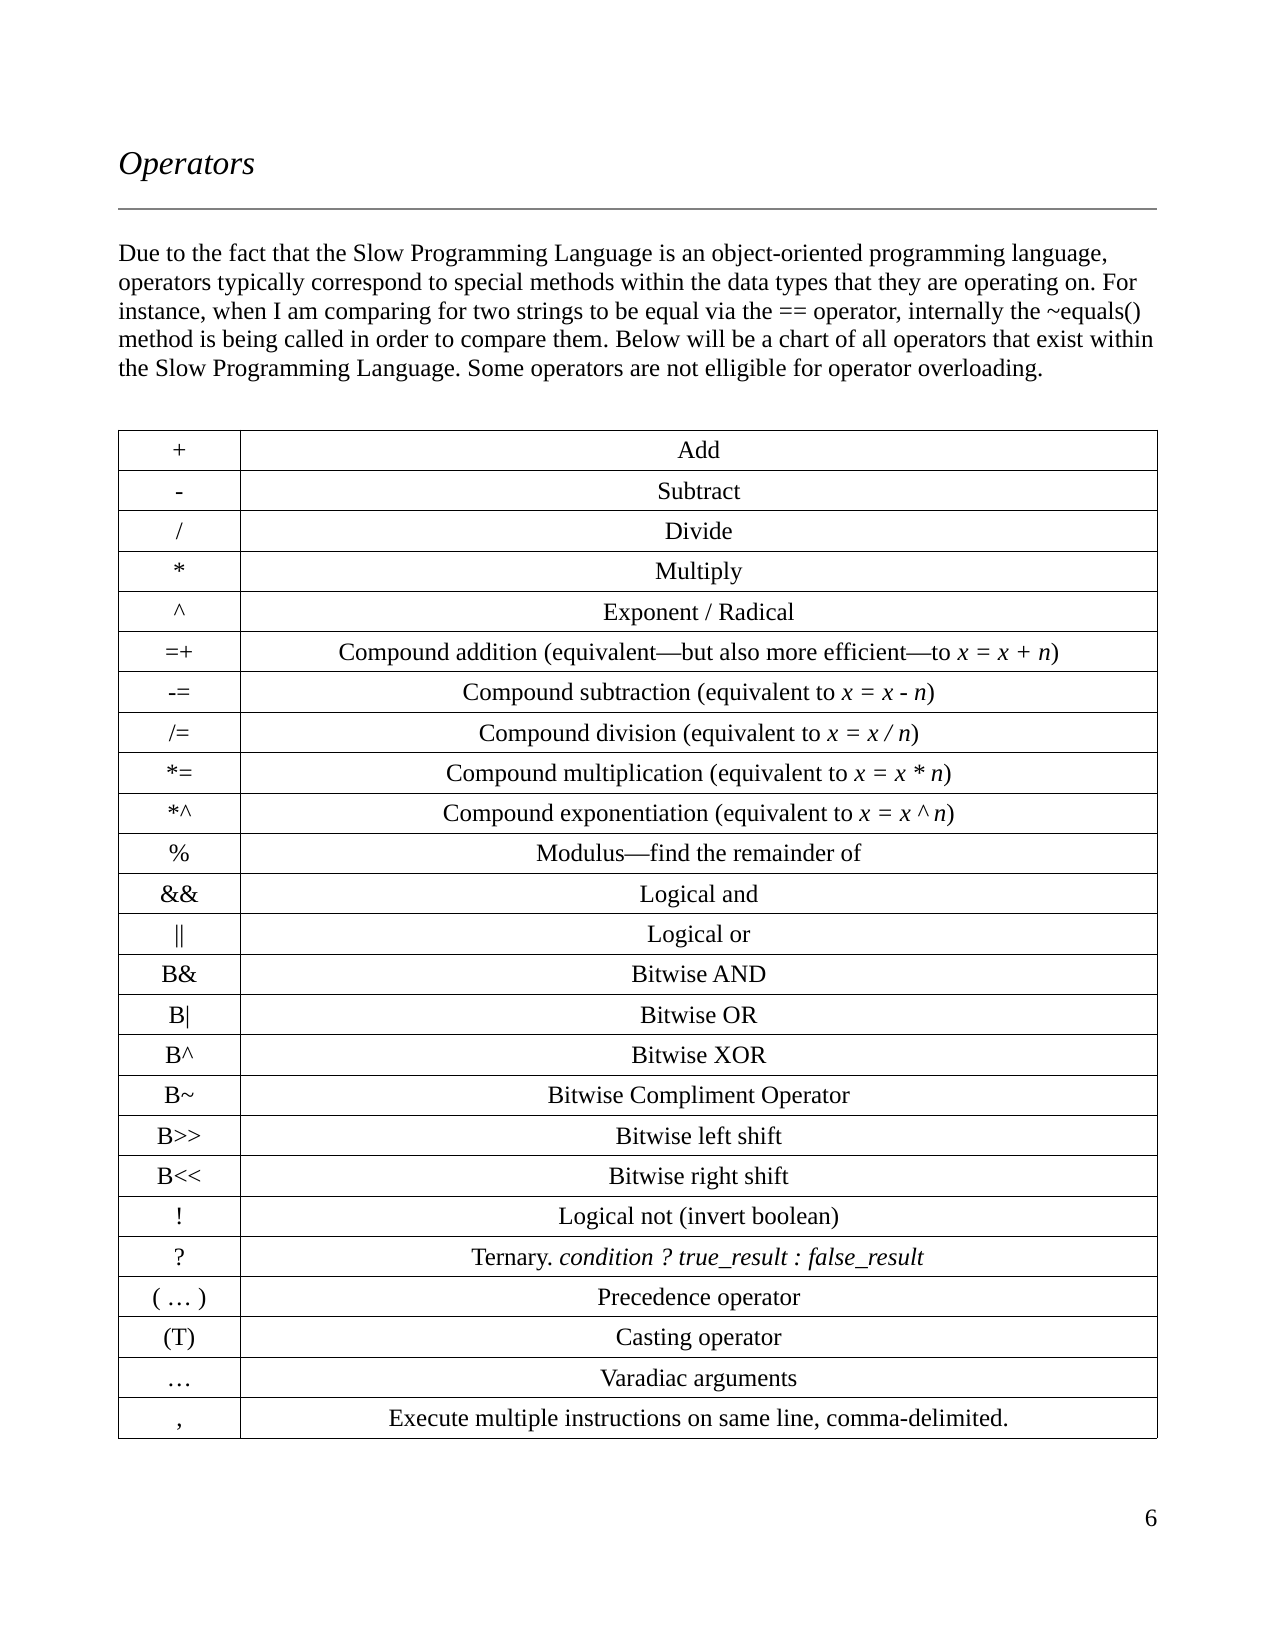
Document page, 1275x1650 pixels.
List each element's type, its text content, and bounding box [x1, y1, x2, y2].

table_cell Bitwise Compliment Operator [241, 1076, 1157, 1115]
table_cell *^ [119, 794, 240, 833]
table_cell Multiply [241, 552, 1157, 591]
table_cell Logical or [241, 914, 1157, 954]
table_cell Bitwise AND [241, 955, 1157, 994]
table_cell ! [119, 1197, 240, 1236]
table_cell Bitwise OR [241, 995, 1157, 1034]
table_cell ? [119, 1237, 240, 1276]
table_cell Bitwise right shift [241, 1156, 1157, 1196]
table_cell B^ [119, 1035, 240, 1074]
table_cell / [119, 511, 240, 551]
table_cell *= [119, 753, 240, 792]
table_cell Compound addition (equivalent—but also more efficient—to x = x + n) [241, 632, 1157, 671]
table_cell ^ [119, 592, 240, 631]
table_cell (T) [119, 1317, 240, 1357]
table_cell Logical and [241, 874, 1157, 913]
table_cell Compound division (equivalent to x = x / n) [241, 713, 1157, 752]
table_cell Bitwise XOR [241, 1035, 1157, 1074]
table_cell B>> [119, 1116, 240, 1155]
table_cell Casting operator [241, 1317, 1157, 1357]
table_cell , [119, 1398, 240, 1437]
table_cell /= [119, 713, 240, 752]
table_cell Divide [241, 511, 1157, 551]
table_cell Modulus—find the remainder of [241, 834, 1157, 873]
table_header + [119, 431, 240, 470]
table_cell * [119, 552, 240, 591]
table_cell Compound exponentiation (equivalent to x = x ^ n) [241, 794, 1157, 833]
table_cell Compound subtraction (equivalent to x = x - n) [241, 672, 1157, 712]
table_header Add [241, 431, 1157, 470]
table_cell B<< [119, 1156, 240, 1196]
subtitle Operators [118, 143, 1157, 181]
table_cell - [119, 471, 240, 510]
table_cell && [119, 874, 240, 913]
table_cell Varadiac arguments [241, 1358, 1157, 1397]
table_cell Subtract [241, 471, 1157, 510]
table_cell Precedence operator [241, 1277, 1157, 1316]
table_cell ( … ) [119, 1277, 240, 1316]
table_cell Exponent / Radical [241, 592, 1157, 631]
table_cell B& [119, 955, 240, 994]
table_cell || [119, 914, 240, 954]
table_cell B| [119, 995, 240, 1034]
table_cell B~ [119, 1076, 240, 1115]
table_cell Ternary. condition ? true_result : false_result [241, 1237, 1157, 1276]
table_cell Compound multiplication (equivalent to x = x * n) [241, 753, 1157, 792]
table_cell Logical not (invert boolean) [241, 1197, 1157, 1236]
table_cell -= [119, 672, 240, 712]
table_cell … [119, 1358, 240, 1397]
table_cell Execute multiple instructions on same line, comma-delimited. [241, 1398, 1157, 1437]
table_cell % [119, 834, 240, 873]
text Due to the fact that the Slow Programming Language is an object-oriented programming language, operators typically correspond to special methods within the data types that they are operating on. For instance, when I am comparing for two strings to be equal via the == operator, internally the ~equals() method is being called in order to compare them. Below will be a chart of all operators that exist within the Slow Programming Language. Some operators are not elligible for operator overloading. [118, 238, 1157, 382]
table_cell =+ [119, 632, 240, 671]
table_cell Bitwise left shift [241, 1116, 1157, 1155]
